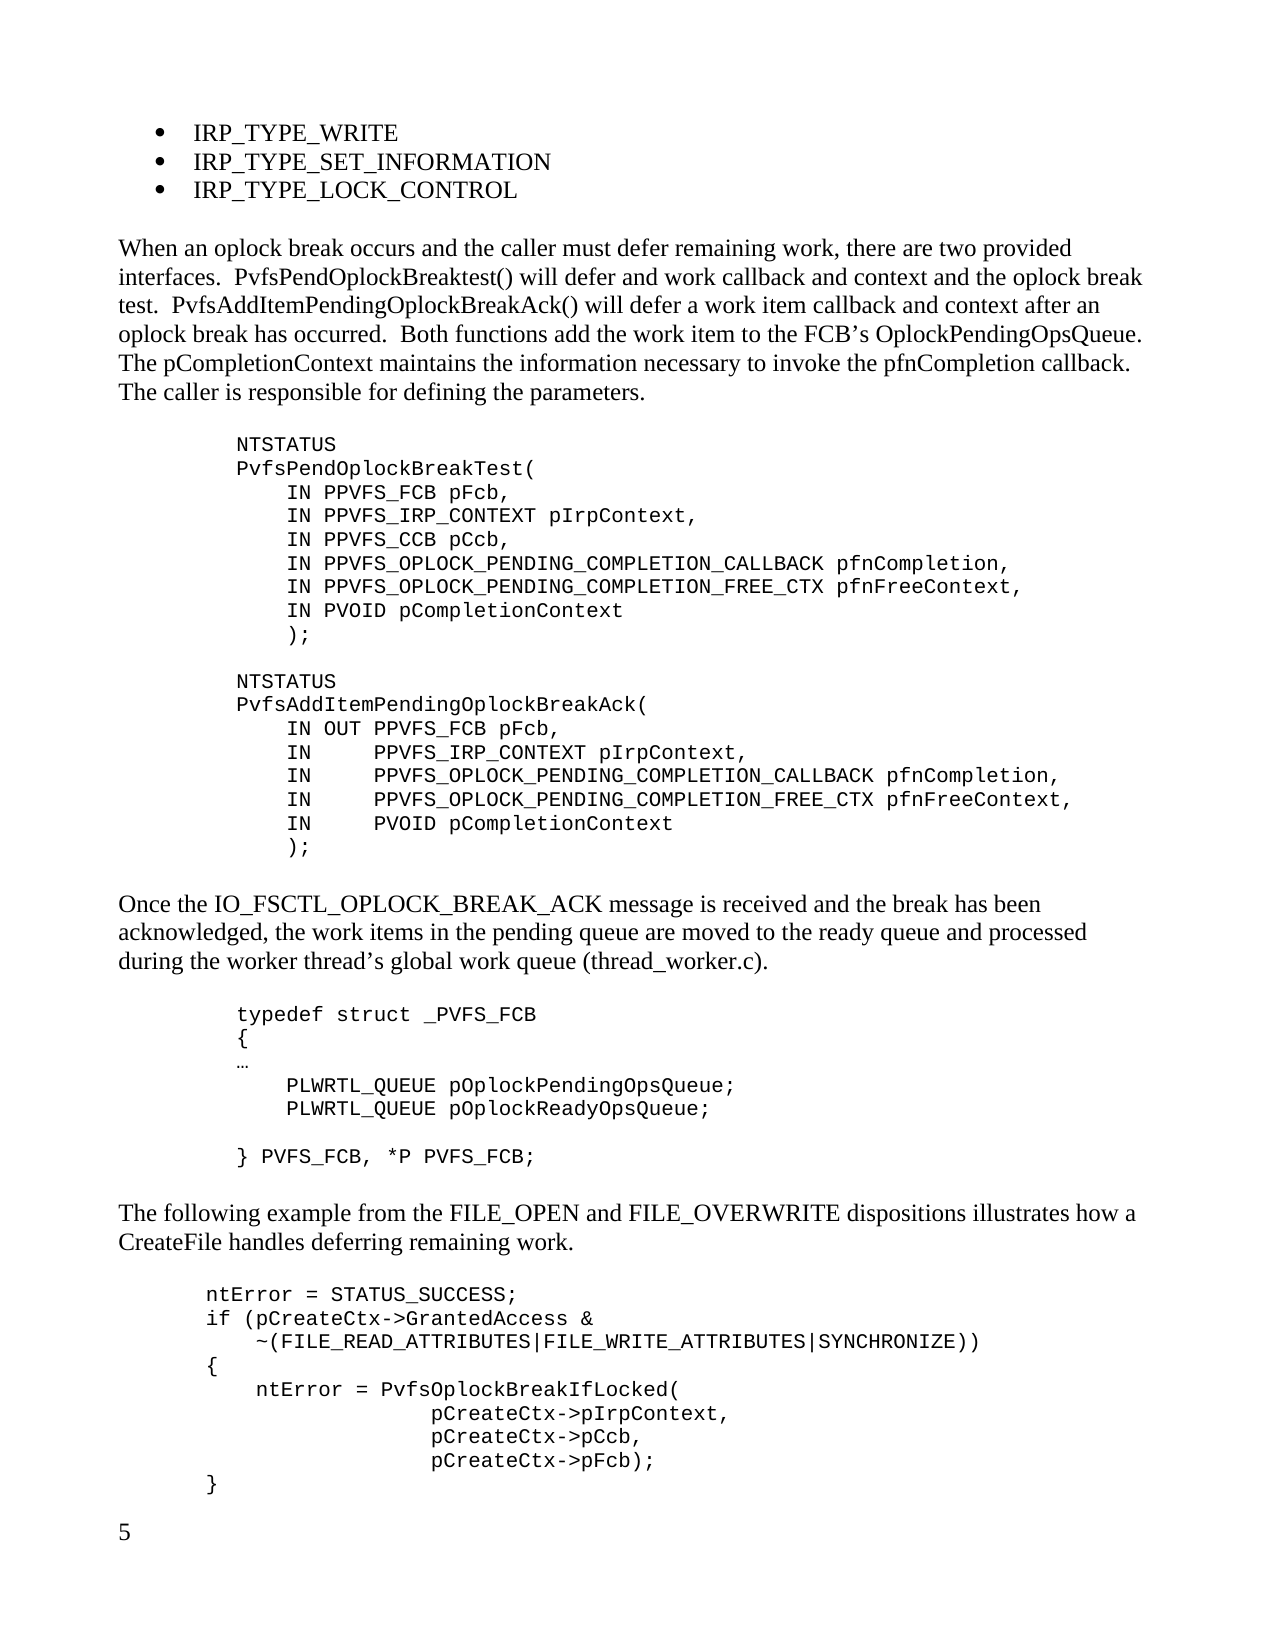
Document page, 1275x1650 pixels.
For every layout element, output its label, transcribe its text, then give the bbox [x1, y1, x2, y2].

text IN PPVFS_OPLOCK_PENDING_COMPLETION_FREE_CTX pfnFreeContext, [236, 576, 1157, 600]
text PvfsPendOplockBreakTest( [236, 458, 1157, 482]
text IN PPVFS_IRP_CONTEXT pIrpContext, [236, 742, 1157, 765]
text NTSTATUS [236, 671, 1157, 694]
text pCreateCtx->pFcb); [156, 1450, 1157, 1473]
text IN PPVFS_OPLOCK_PENDING_COMPLETION_CALLBACK pfnCompletion, [236, 553, 1157, 576]
text IN OUT PPVFS_FCB pFcb, [236, 718, 1157, 742]
text The following example from the FILE_OPEN and FILE_OVERWRITE dispositions illustrates how a CreateFile handles deferring remaining work. [118, 1198, 1157, 1256]
text ntError = PvfsOplockBreakIfLocked( [156, 1379, 1157, 1402]
text { [236, 1027, 1157, 1051]
text ); [236, 836, 1157, 860]
text NTSTATUS [236, 434, 1157, 458]
text ); [236, 623, 1157, 647]
text PvfsAddItemPendingOplockBreakAck( [236, 694, 1157, 718]
text Once the IO_FSCTL_OPLOCK_BREAK_ACK message is received and the break has been acknowledged, the work items in the pending queue are moved to the ready queue and processed during the worker thread’s global work queue (thread_worker.c). [118, 889, 1157, 975]
list IRP_TYPE_LOCK_CONTROL [156, 176, 1157, 204]
text typedef struct _PVFS_FCB [236, 1004, 1157, 1027]
text ~(FILE_READ_ATTRIBUTES|FILE_WRITE_ATTRIBUTES|SYNCHRONIZE)) [156, 1332, 1157, 1355]
text IN PPVFS_FCB pFcb, [236, 482, 1157, 505]
text IN PVOID pCompletionContext [236, 813, 1157, 836]
text IN PVOID pCompletionContext [236, 600, 1157, 623]
text When an oplock break occurs and the caller must defer remaining work, there are two provided interfaces. PvfsPendOplockBreaktest() will defer and work callback and context and the oplock break test. PvfsAddItemPendingOplockBreakAck() will defer a work item callback and context after an oplock break has occurred. Both functions add the work item to the FCB’s OplockPendingOpsQueue. The pCompletionContext maintains the information necessary to invoke the pfnCompletion callback. The caller is responsible for defining the parameters. [118, 233, 1157, 406]
list IRP_TYPE_WRITE [156, 118, 1157, 147]
text { [156, 1355, 1157, 1379]
text PLWRTL_QUEUE pOplockReadyOpsQueue; [236, 1098, 1157, 1122]
text PLWRTL_QUEUE pOplockPendingOpsQueue; [236, 1075, 1157, 1098]
text ntError = STATUS_SUCCESS; [156, 1284, 1157, 1308]
text if (pCreateCtx->GrantedAccess & [156, 1308, 1157, 1332]
text } [156, 1473, 1157, 1497]
text pCreateCtx->pCcb, [156, 1426, 1157, 1450]
text IN PPVFS_IRP_CONTEXT pIrpContext, [236, 505, 1157, 529]
text IN PPVFS_OPLOCK_PENDING_COMPLETION_CALLBACK pfnCompletion, [236, 765, 1157, 789]
list IRP_TYPE_SET_INFORMATION [156, 147, 1157, 176]
text … [236, 1051, 1157, 1075]
text IN PPVFS_CCB pCcb, [236, 529, 1157, 553]
text pCreateCtx->pIrpContext, [156, 1402, 1157, 1426]
text } PVFS_FCB, *P PVFS_FCB; [236, 1146, 1157, 1169]
text IN PPVFS_OPLOCK_PENDING_COMPLETION_FREE_CTX pfnFreeContext, [236, 789, 1157, 813]
